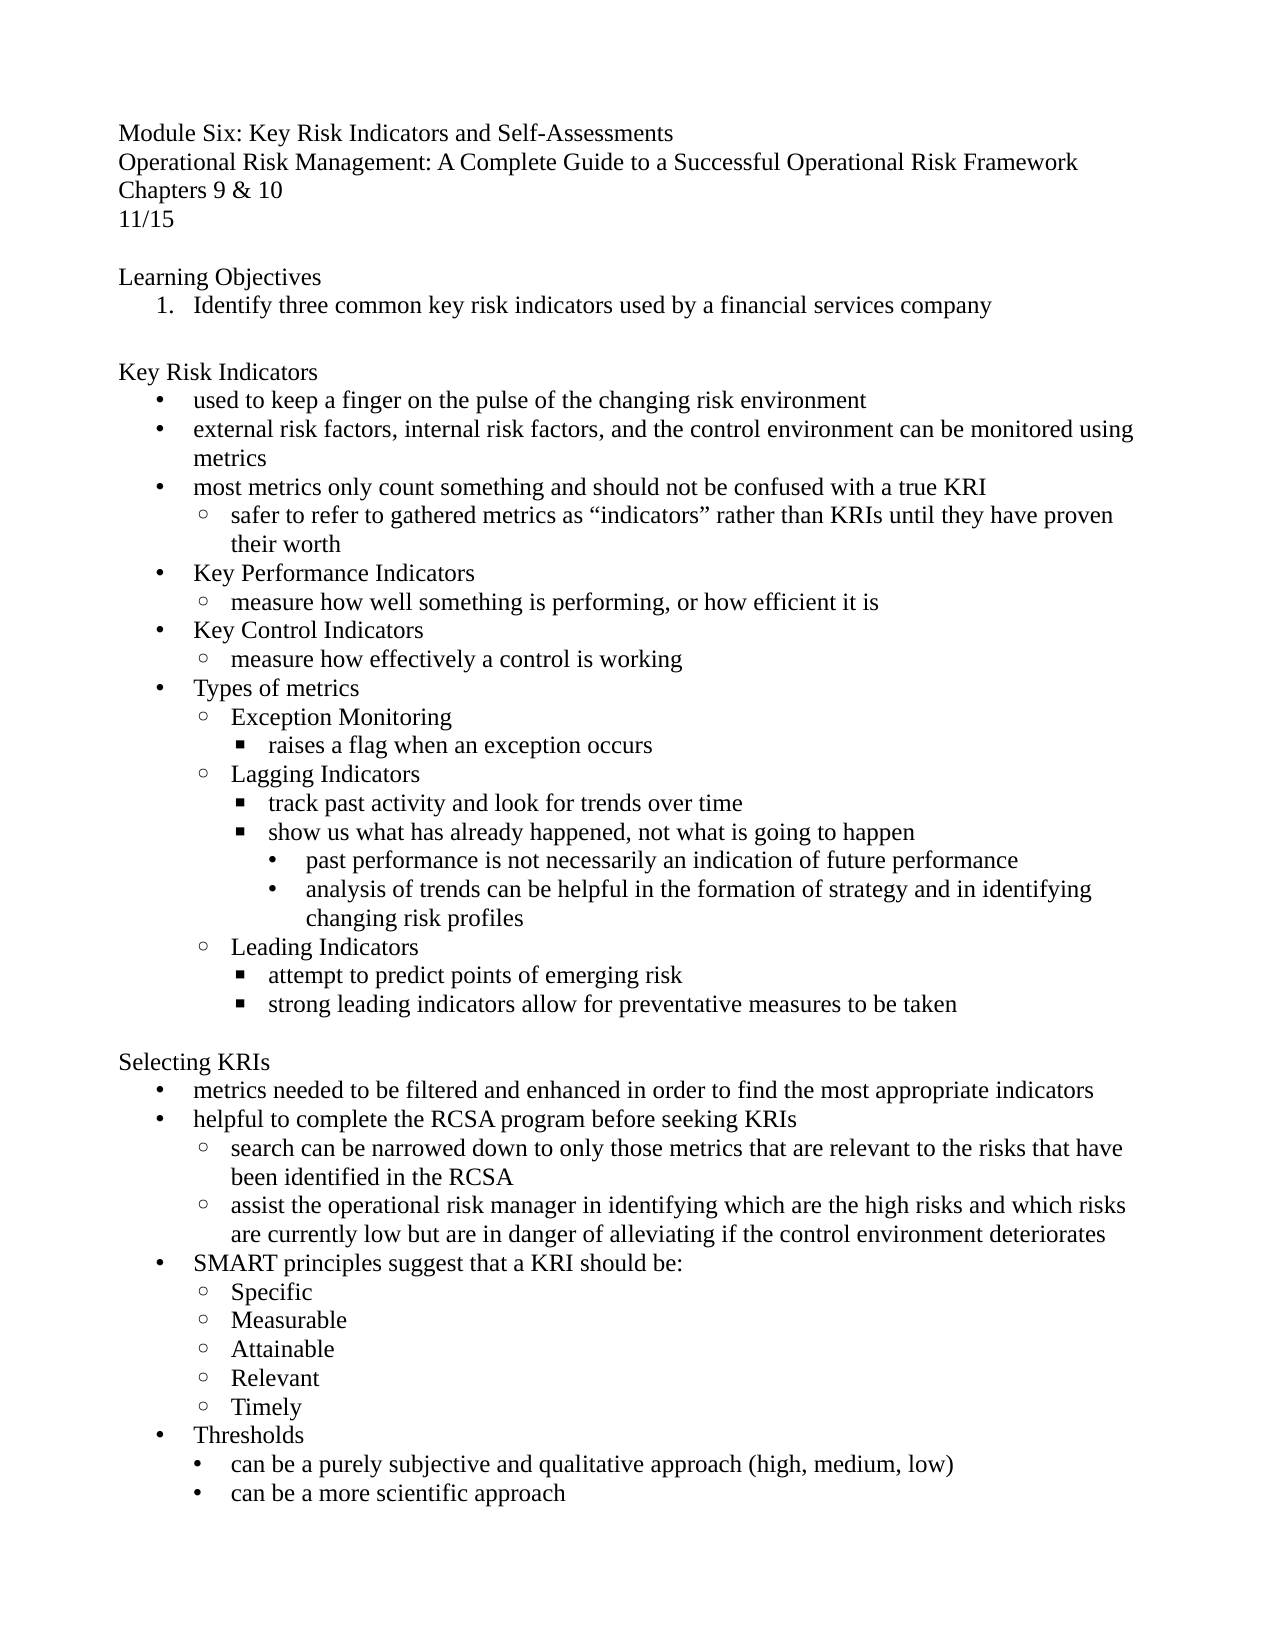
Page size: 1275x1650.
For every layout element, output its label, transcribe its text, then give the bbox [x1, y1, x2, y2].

list Leading Indicators [193, 932, 1157, 960]
list attempt to predict points of emerging risk [231, 960, 1157, 989]
list measure how effectively a control is working [193, 644, 1157, 673]
list metrics needed to be filtered and enhanced in order to find the most appropriate indicators [156, 1075, 1157, 1104]
list helpful to complete the RCSA program before seeking KRIs [156, 1104, 1157, 1133]
list Exception Monitoring [193, 702, 1157, 730]
text Key Risk Indicators [118, 357, 1157, 385]
list past performance is not necessarily an indication of future performance [268, 845, 1157, 874]
list Types of metrics [156, 673, 1157, 702]
text Operational Risk Management: A Complete Guide to a Successful Operational Risk Framework [118, 147, 1157, 176]
list track past activity and look for trends over time [231, 788, 1157, 817]
list assist the operational risk manager in identifying which are the high risks and which risks are currently low but are in danger of alleviating if the control environment deteriorates [193, 1190, 1157, 1248]
text Chapters 9 & 10 [118, 176, 1157, 204]
text Selecting KRIs [118, 1047, 1157, 1075]
list analysis of trends can be helpful in the formation of strategy and in identifying changing risk profiles [268, 874, 1157, 932]
list used to keep a finger on the pulse of the changing risk environment [156, 385, 1157, 414]
text 11/15 [118, 204, 1157, 233]
list Key Performance Indicators [156, 558, 1157, 587]
list raises a flag when an exception occurs [231, 730, 1157, 759]
list search can be narrowed down to only those metrics that are relevant to the risks that have been identified in the RCSA [193, 1133, 1157, 1190]
text Learning Objectives [118, 262, 1157, 291]
list can be a more scientific approach [193, 1478, 1157, 1507]
list Specific [193, 1277, 1157, 1305]
list safer to refer to gathered metrics as “indicators” rather than KRIs until they have proven their worth [193, 500, 1157, 558]
list measure how well something is performing, or how efficient it is [193, 587, 1157, 615]
list Timely [193, 1392, 1157, 1420]
list most metrics only count something and should not be confused with a true KRI [156, 472, 1157, 500]
list Lagging Indicators [193, 759, 1157, 788]
list Measurable [193, 1305, 1157, 1334]
text Module Six: Key Risk Indicators and Self-Assessments [118, 118, 1157, 147]
list show us what has already happened, not what is going to happen [231, 817, 1157, 845]
list Thresholds [156, 1420, 1157, 1449]
list Identify three common key risk indicators used by a financial services company [156, 291, 1157, 319]
list Relevant [193, 1363, 1157, 1392]
list can be a purely subjective and qualitative approach (high, medium, low) [193, 1449, 1157, 1478]
list strong leading indicators allow for preventative measures to be taken [231, 989, 1157, 1018]
list SMART principles suggest that a KRI should be: [156, 1248, 1157, 1277]
list external risk factors, internal risk factors, and the control environment can be monitored using metrics [156, 414, 1157, 472]
list Attainable [193, 1334, 1157, 1363]
list Key Control Indicators [156, 615, 1157, 644]
